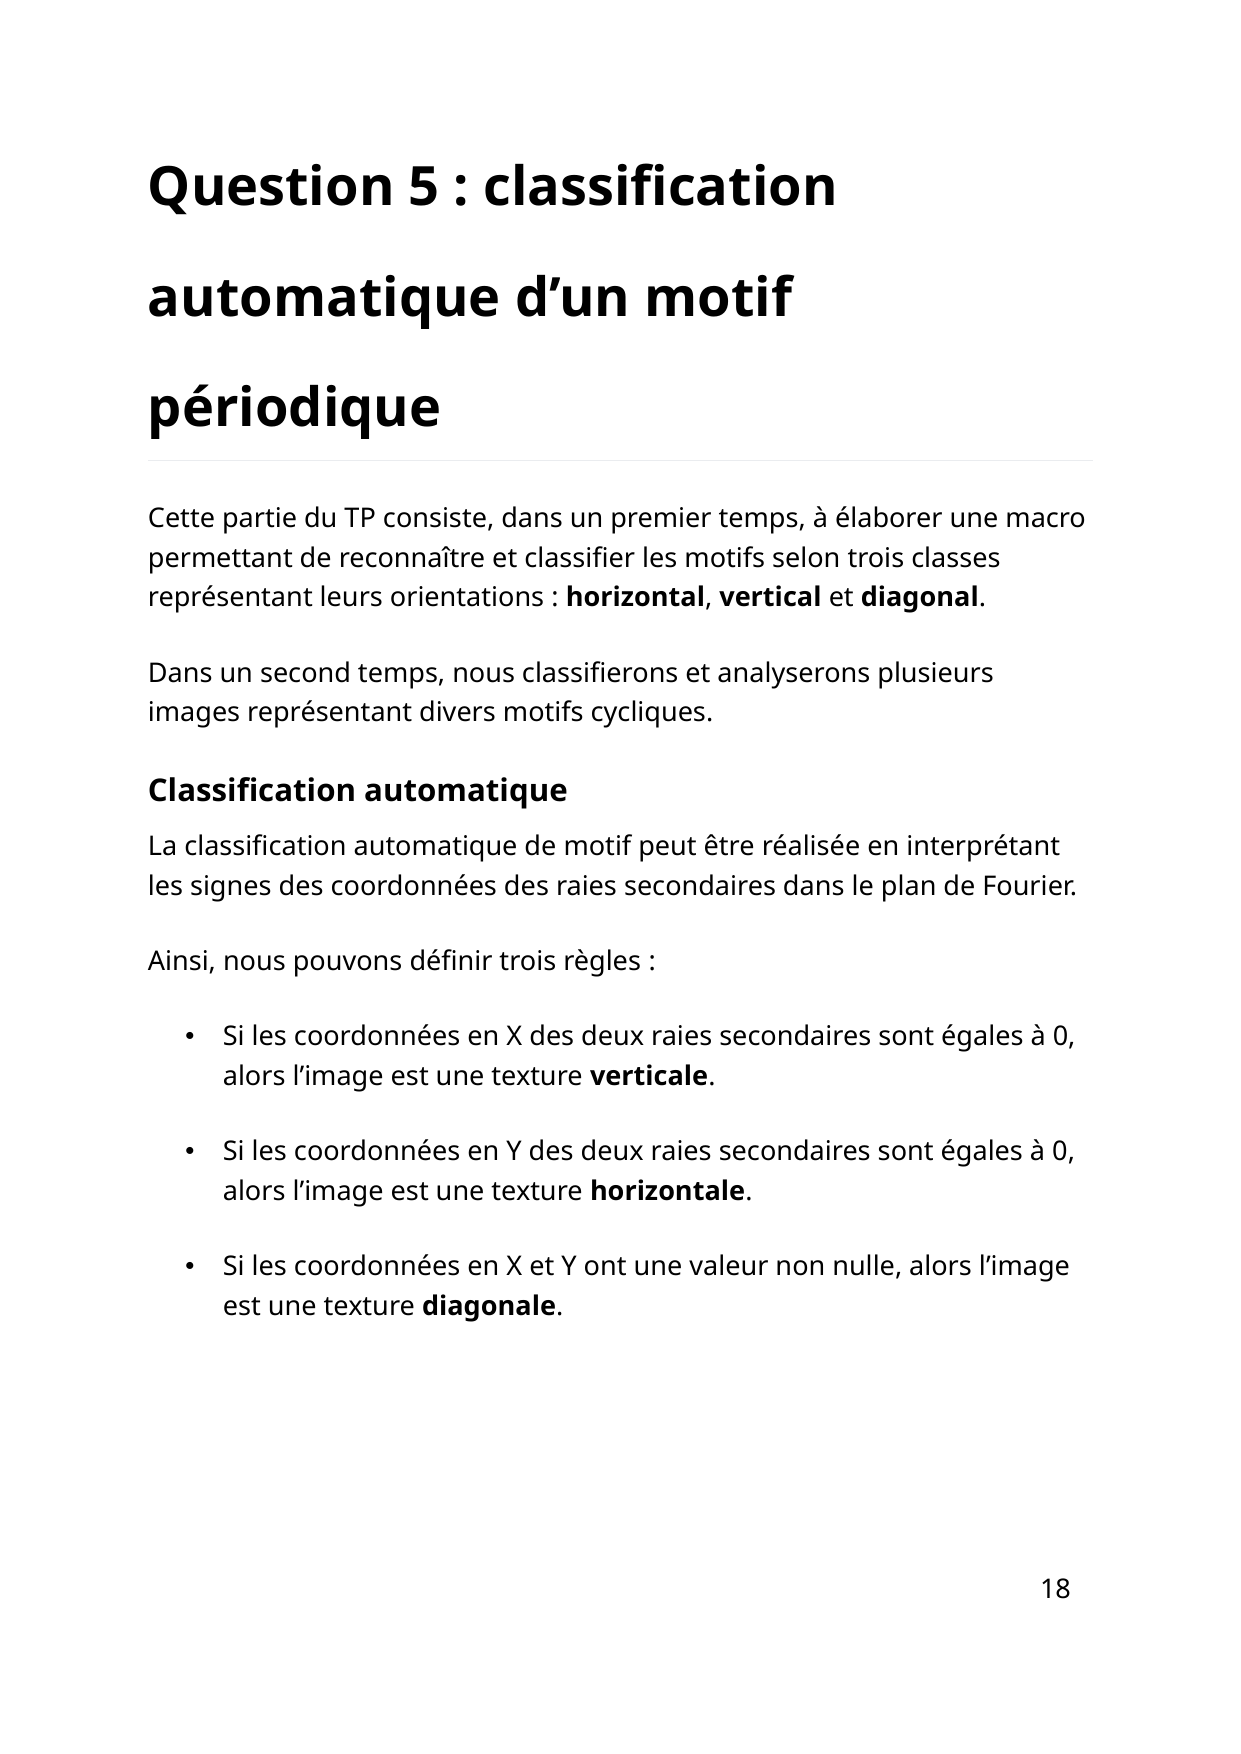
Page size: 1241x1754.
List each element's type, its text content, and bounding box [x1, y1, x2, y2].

text La classification automatique de motif peut être réalisée en interprétant les signes des coordonnées des raies secondaires dans le plan de Fourier. [148, 826, 1093, 903]
list Si les coordonnées en X des deux raies secondaires sont égales à 0, alors l’image est une texture verticale. [185, 1017, 1093, 1093]
text Ainsi, nous pouvons définir trois règles : [148, 941, 1093, 978]
text Dans un second temps, nous classifierons et analyserons plusieurs images représentant divers motifs cycliques. [148, 653, 1093, 730]
list Si les coordonnées en X et Y ont une valeur non nulle, alors l’image est une texture diagonale. [185, 1247, 1093, 1323]
text Cette partie du TP consiste, dans un premier temps, à élaborer une macro permettant de reconnaître et classifier les motifs selon trois classes représentant leurs orientations : horizontal, vertical et diagonal. [148, 498, 1093, 615]
subtitle Question 5 : classification automatique d’un motif périodique [148, 148, 1093, 460]
text Classification automatique [148, 768, 1093, 811]
list Si les coordonnées en Y des deux raies secondaires sont égales à 0, alors l’image est une texture horizontale. [185, 1132, 1093, 1208]
